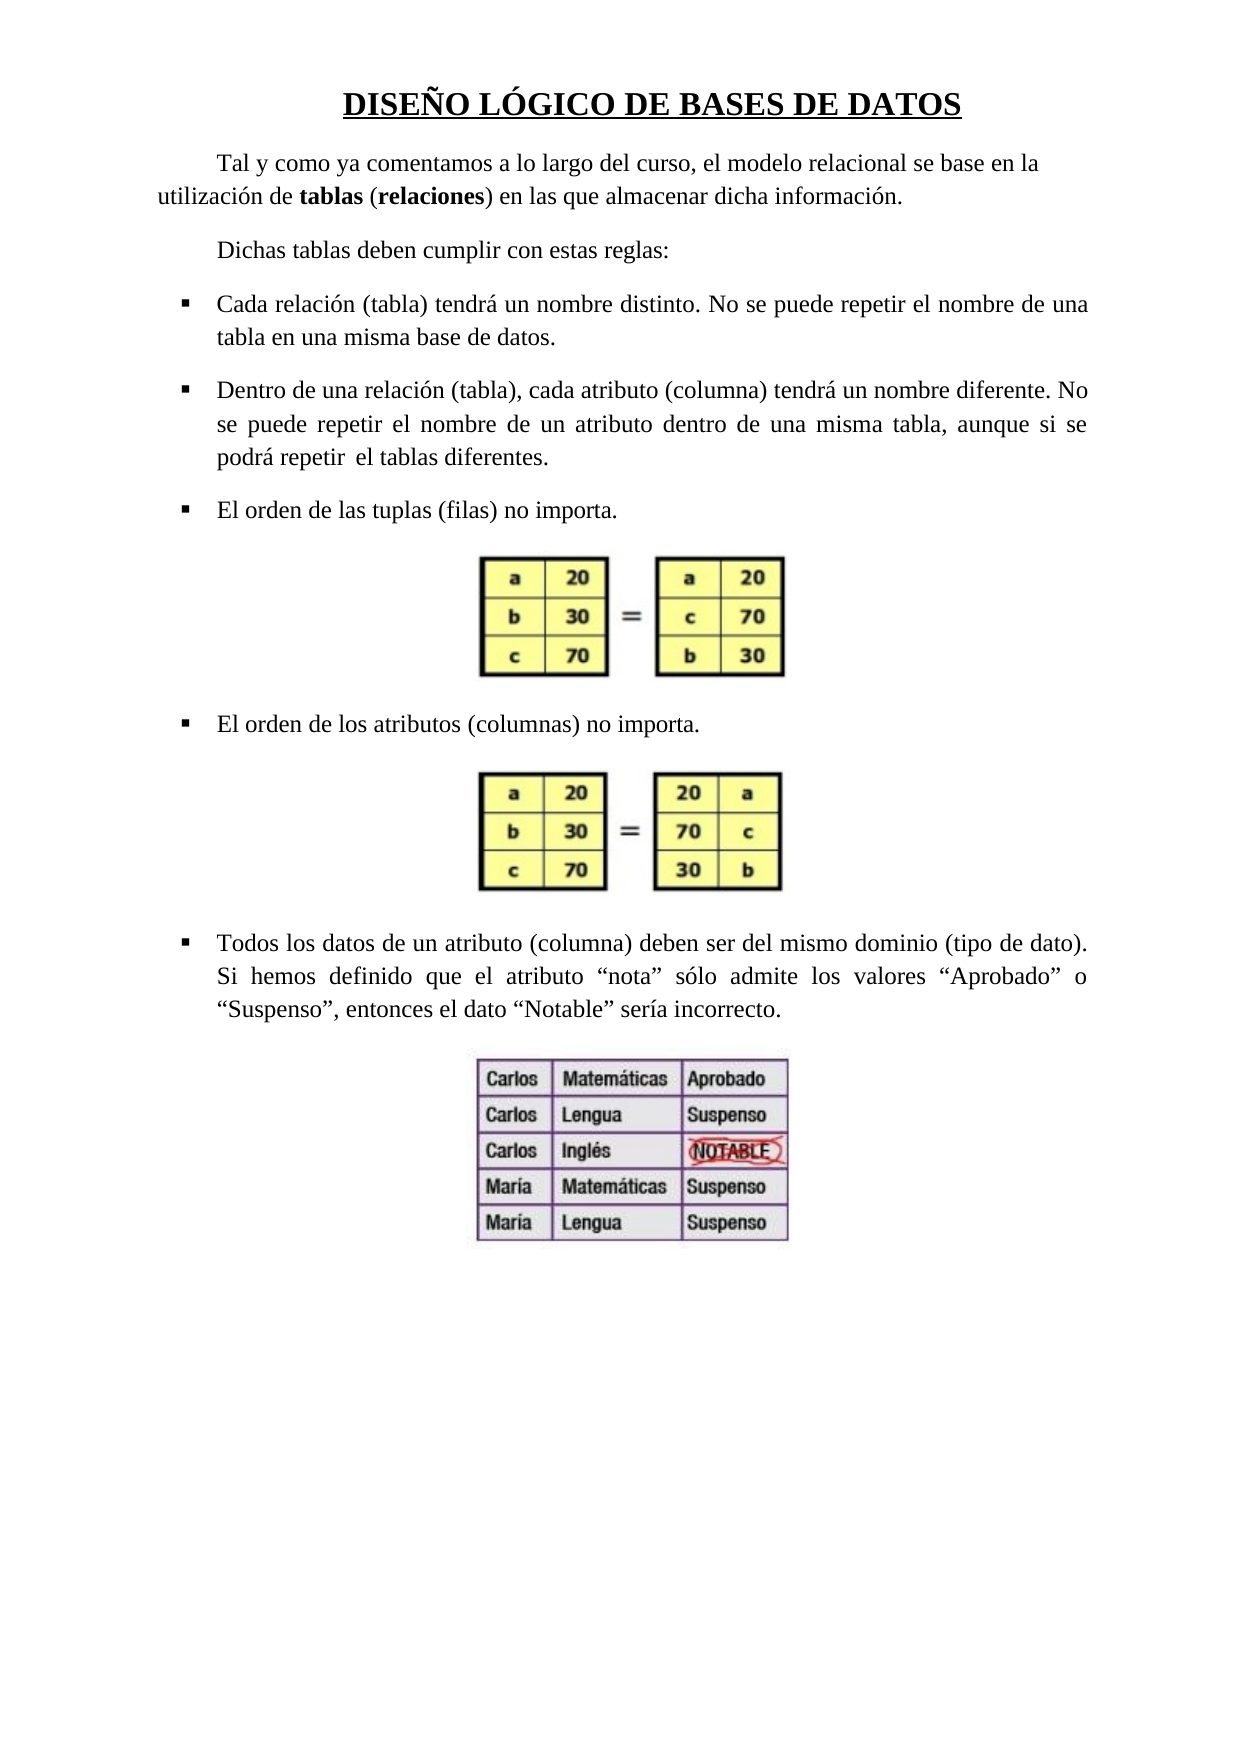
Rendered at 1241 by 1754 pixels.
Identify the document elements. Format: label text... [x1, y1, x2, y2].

text DISEÑO LÓGICO DE BASES DE DATOS [139, 84, 1165, 122]
picture [466, 1048, 792, 1249]
list El orden de los atributos (columnas) no importa. [179, 575, 1165, 738]
list Todos los datos de un atributo (columna) deben ser del mismo dominio (tipo de dato). Si hemos definido que el atributo “nota” sólo admite los valores “Aprobado” o “Suspenso”, entonces el dato “Notable” sería incorrecto. [179, 790, 1089, 1023]
picture [476, 768, 791, 790]
picture [475, 551, 788, 575]
text Dichas tablas deben cumplir con estas reglas: [217, 235, 1165, 264]
text Tal y como ya comentamos a lo largo del curso, el modelo relacional se base en la utilización de tablas (relaciones) en las que almacenar dicha información. [157, 148, 1089, 210]
list Dentro de una relación (tabla), cada atributo (columna) tendrá un nombre diferente. No se puede repetir el nombre de un atributo dentro de una misma tabla, aunque si se podrá repetir el tablas diferentes. [179, 376, 1089, 470]
list El orden de las tuplas (filas) no importa. [179, 496, 1165, 524]
list Cada relación (tabla) tendrá un nombre distinto. No se puede repetir el nombre de una tabla en una misma base de datos. [179, 289, 1088, 351]
